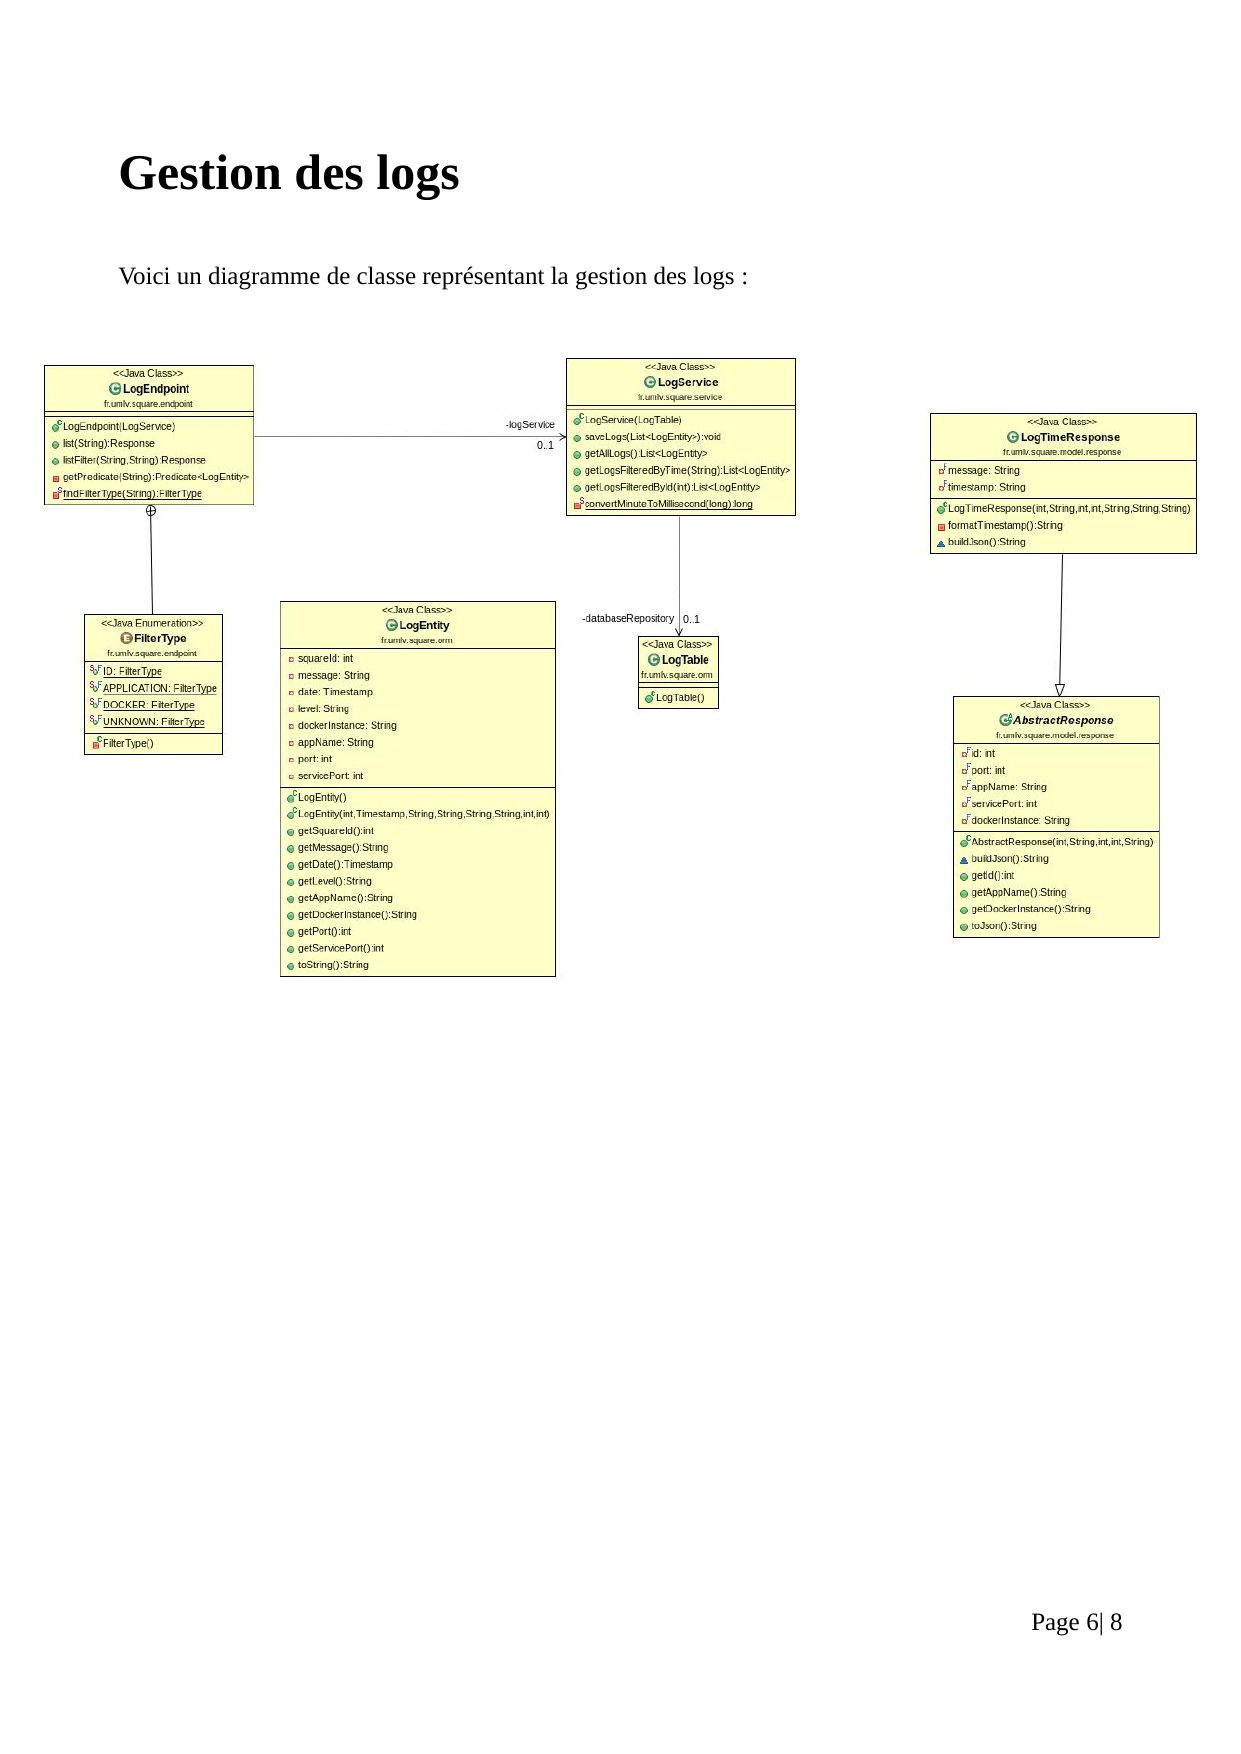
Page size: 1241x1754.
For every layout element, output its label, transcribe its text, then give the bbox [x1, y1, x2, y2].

text Voici un diagramme de classe représentant la gestion des logs : [118, 261, 1122, 289]
picture [41, 356, 1199, 979]
subtitle Gestion des logs [118, 143, 1122, 201]
